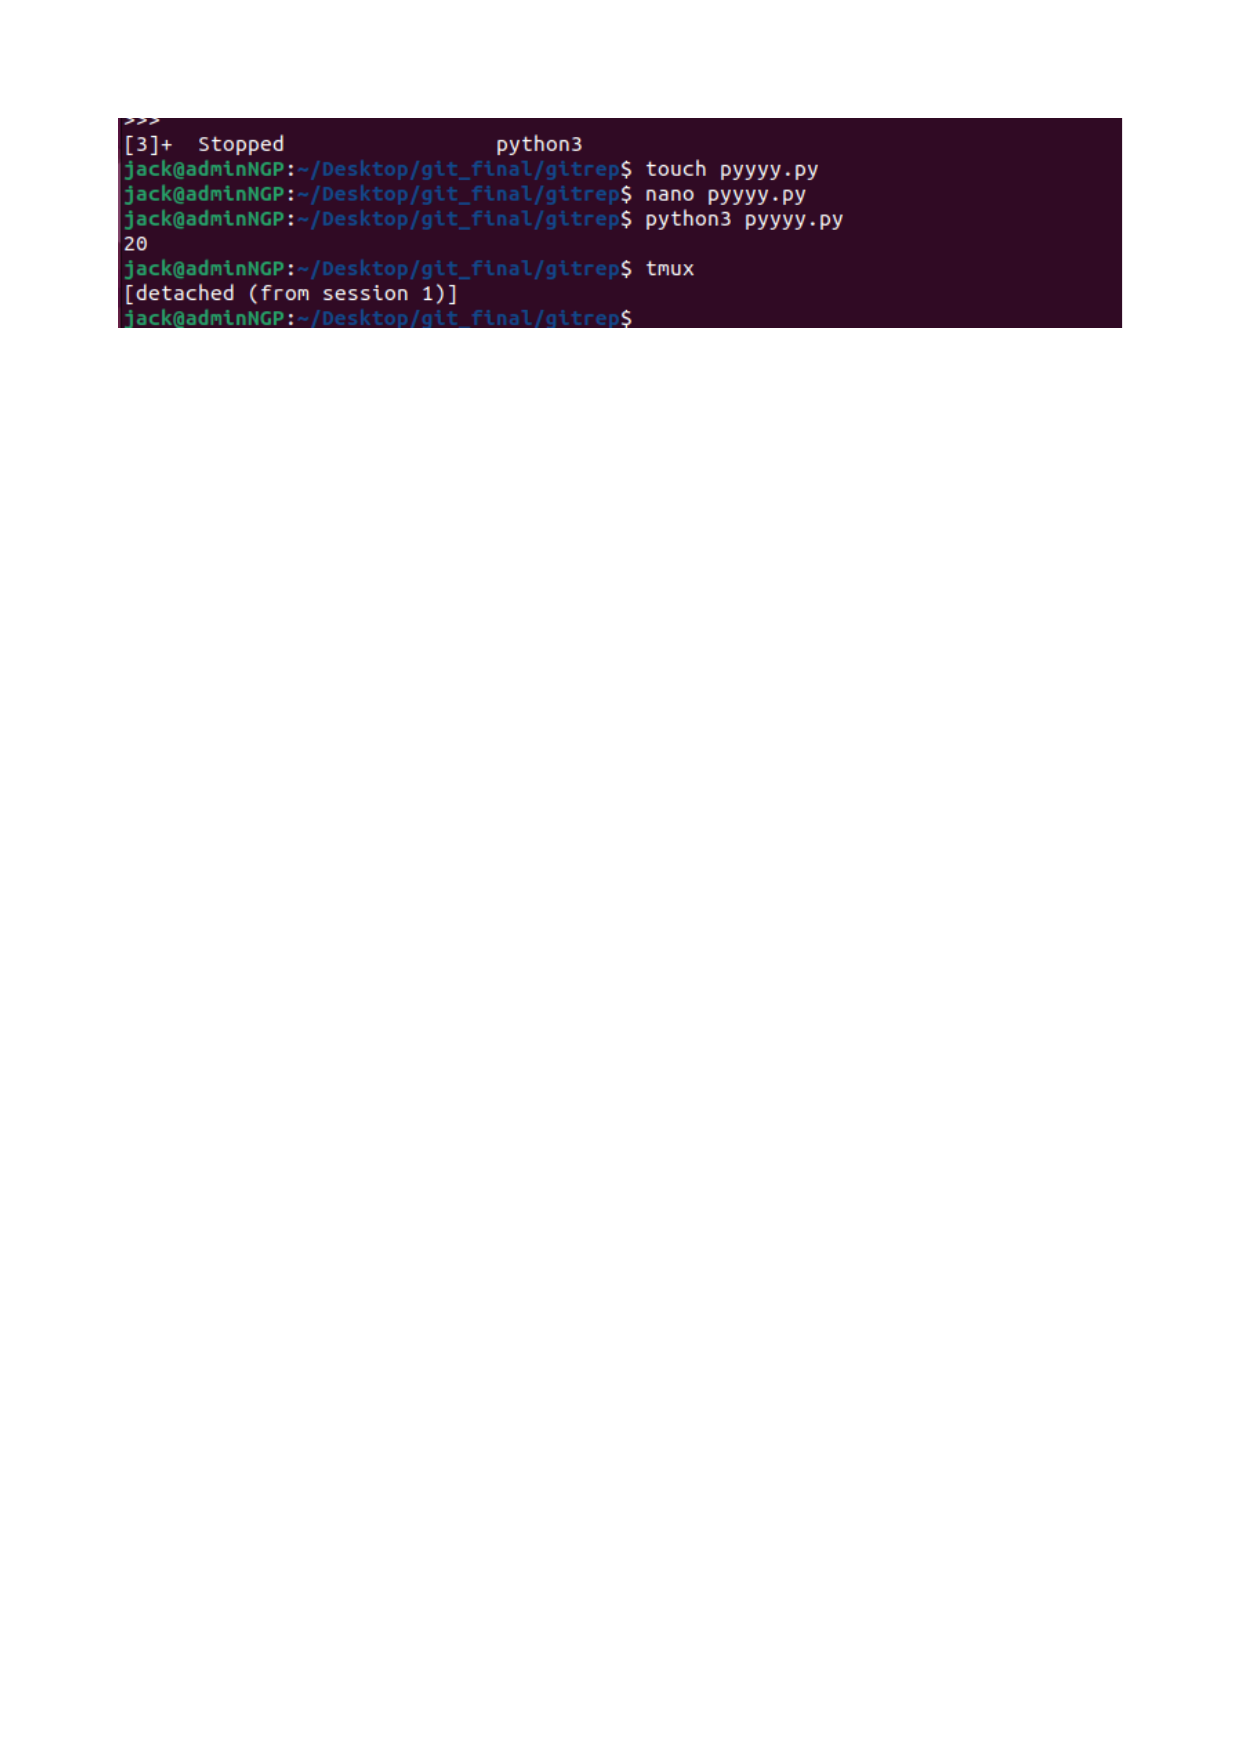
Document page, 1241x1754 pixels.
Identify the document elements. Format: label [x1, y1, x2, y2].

picture [118, 118, 1123, 328]
